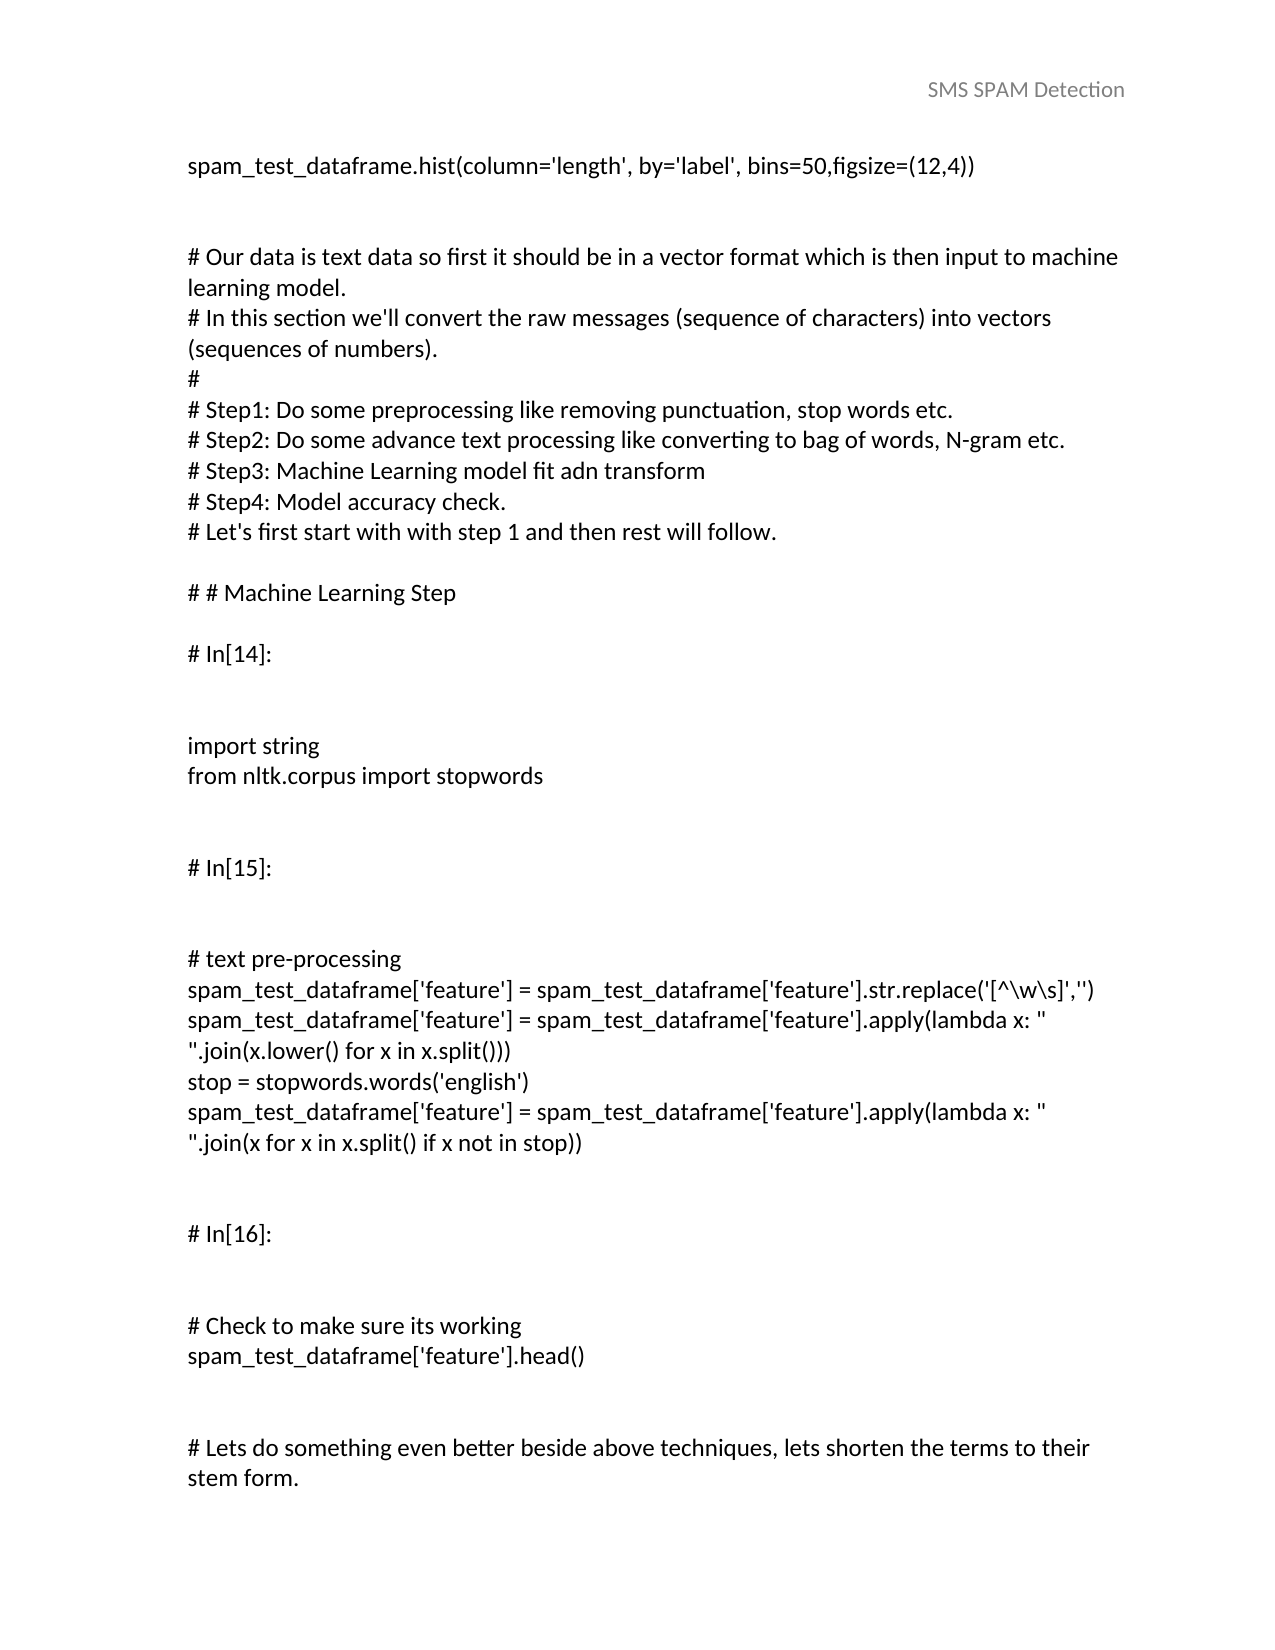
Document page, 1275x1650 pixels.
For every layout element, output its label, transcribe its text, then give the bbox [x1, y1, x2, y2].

text # In[15]: [187, 852, 1125, 882]
text import string [187, 730, 1125, 760]
text # text pre-processing [187, 943, 1125, 974]
text # Lets do something even better beside above techniques, lets shorten the terms to their stem form. [187, 1432, 1125, 1493]
text # [187, 364, 1125, 394]
text # Our data is text data so first it should be in a vector format which is then input to machine learning model. [187, 242, 1125, 303]
text # In this section we'll convert the raw messages (sequence of characters) into vectors (sequences of numbers). [187, 303, 1125, 364]
text spam_test_dataframe['feature'] = spam_test_dataframe['feature'].apply(lambda x: " ".join(x for x in x.split() if x not in stop)) [187, 1096, 1125, 1157]
text # Let's first start with with step 1 and then rest will follow. [187, 516, 1125, 547]
text # In[14]: [187, 638, 1125, 669]
text spam_test_dataframe['feature'] = spam_test_dataframe['feature'].apply(lambda x: " ".join(x.lower() for x in x.split())) [187, 1004, 1125, 1066]
text # Step3: Machine Learning model fit adn transform [187, 455, 1125, 486]
text # Step4: Model accuracy check. [187, 486, 1125, 516]
text spam_test_dataframe.hist(column='length', by='label', bins=50,figsize=(12,4)) [187, 150, 1125, 181]
text # Step1: Do some preprocessing like removing punctuation, stop words etc. [187, 394, 1125, 425]
text spam_test_dataframe['feature'] = spam_test_dataframe['feature'].str.replace('[^\w\s]','') [187, 974, 1125, 1004]
text # In[16]: [187, 1218, 1125, 1249]
text # Check to make sure its working [187, 1310, 1125, 1340]
text from nltk.corpus import stopwords [187, 760, 1125, 791]
text spam_test_dataframe['feature'].head() [187, 1340, 1125, 1371]
text # Step2: Do some advance text processing like converting to bag of words, N-gram etc. [187, 425, 1125, 455]
text stop = stopwords.words('english') [187, 1066, 1125, 1096]
text # # Machine Learning Step [187, 577, 1125, 608]
